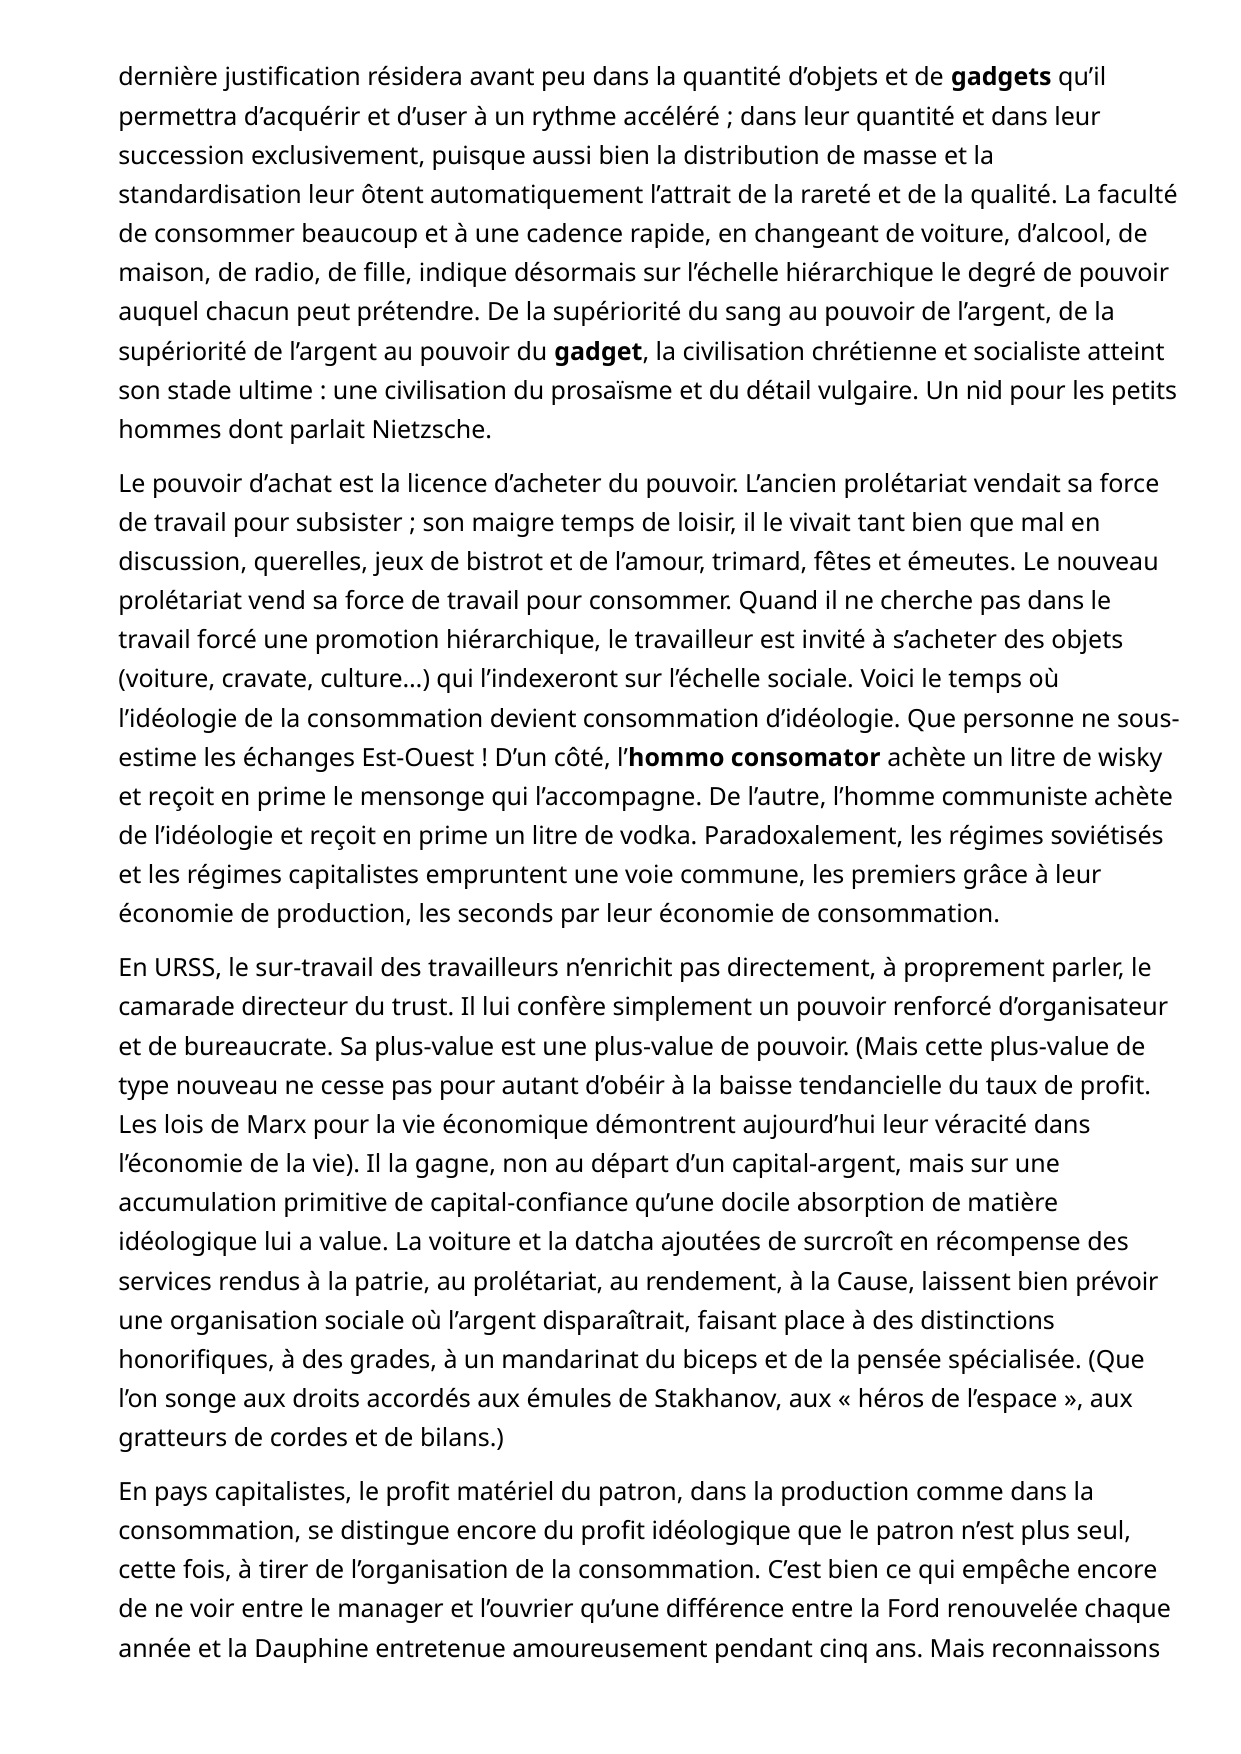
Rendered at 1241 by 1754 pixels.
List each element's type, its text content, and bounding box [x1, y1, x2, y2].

text dernière justification résidera avant peu dans la quantité d’objets et de gadgets qu’il permettra d’acquérir et d’user à un rythme accéléré ; dans leur quantité et dans leur succession exclusivement, puisque aussi bien la distribution de masse et la standardisation leur ôtent automatiquement l’attrait de la rareté et de la qualité. La faculté de consommer beaucoup et à une cadence rapide, en changeant de voiture, d’alcool, de maison, de radio, de fille, indique désormais sur l’échelle hiérarchique le degré de pouvoir auquel chacun peut prétendre. De la supériorité du sang au pouvoir de l’argent, de la supériorité de l’argent au pouvoir du gadget, la civilisation chrétienne et socialiste atteint son stade ultime : une civilisation du prosaïsme et du détail vulgaire. Un nid pour les petits hommes dont parlait Nietzsche. [118, 59, 1181, 446]
text En pays capitalistes, le profit matériel du patron, dans la production comme dans la consommation, se distingue encore du profit idéologique que le patron n’est plus seul, cette fois, à tirer de l’organisation de la consommation. C’est bien ce qui empêche encore de ne voir entre le manager et l’ouvrier qu’une différence entre la Ford renouvelée chaque année et la Dauphine entretenue amoureusement pendant cinq ans. Mais reconnaissons [118, 1474, 1181, 1664]
text En URSS, le sur-travail des travailleurs n’enrichit pas directement, à proprement parler, le camarade directeur du trust. Il lui confère simplement un pouvoir renforcé d’organisateur et de bureaucrate. Sa plus-value est une plus-value de pouvoir. (Mais cette plus-value de type nouveau ne cesse pas pour autant d’obéir à la baisse tendancielle du taux de profit. Les lois de Marx pour la vie économique démontrent aujourd’hui leur véracité dans l’économie de la vie). Il la gagne, non au départ d’un capital-argent, mais sur une accumulation primitive de capital-confiance qu’une docile absorption de matière idéologique lui a value. La voiture et la datcha ajoutées de surcroît en récompense des services rendus à la patrie, au prolétariat, au rendement, à la Cause, laissent bien prévoir une organisation sociale où l’argent disparaîtrait, faisant place à des distinctions honorifiques, à des grades, à un mandarinat du biceps et de la pensée spécialisée. (Que l’on songe aux droits accordés aux émules de Stakhanov, aux « héros de l’espace », aux gratteurs de cordes et de bilans.) [118, 950, 1181, 1454]
text Le pouvoir d’achat est la licence d’acheter du pouvoir. L’ancien prolétariat vendait sa force de travail pour subsister ; son maigre temps de loisir, il le vivait tant bien que mal en discussion, querelles, jeux de bistrot et de l’amour, trimard, fêtes et émeutes. Le nouveau prolétariat vend sa force de travail pour consommer. Quand il ne cherche pas dans le travail forcé une promotion hiérarchique, le travailleur est invité à s’acheter des objets (voiture, cravate, culture…) qui l’indexeront sur l’échelle sociale. Voici le temps où l’idéologie de la consommation devient consommation d’idéologie. Que personne ne sous-estime les échanges Est-Ouest ! D’un côté, l’hommo consomator achète un litre de wisky et reçoit en prime le mensonge qui l’accompagne. De l’autre, l’homme communiste achète de l’idéologie et reçoit en prime un litre de vodka. Paradoxalement, les régimes soviétisés et les régimes capitalistes empruntent une voie commune, les premiers grâce à leur économie de production, les seconds par leur économie de consommation. [118, 465, 1181, 930]
